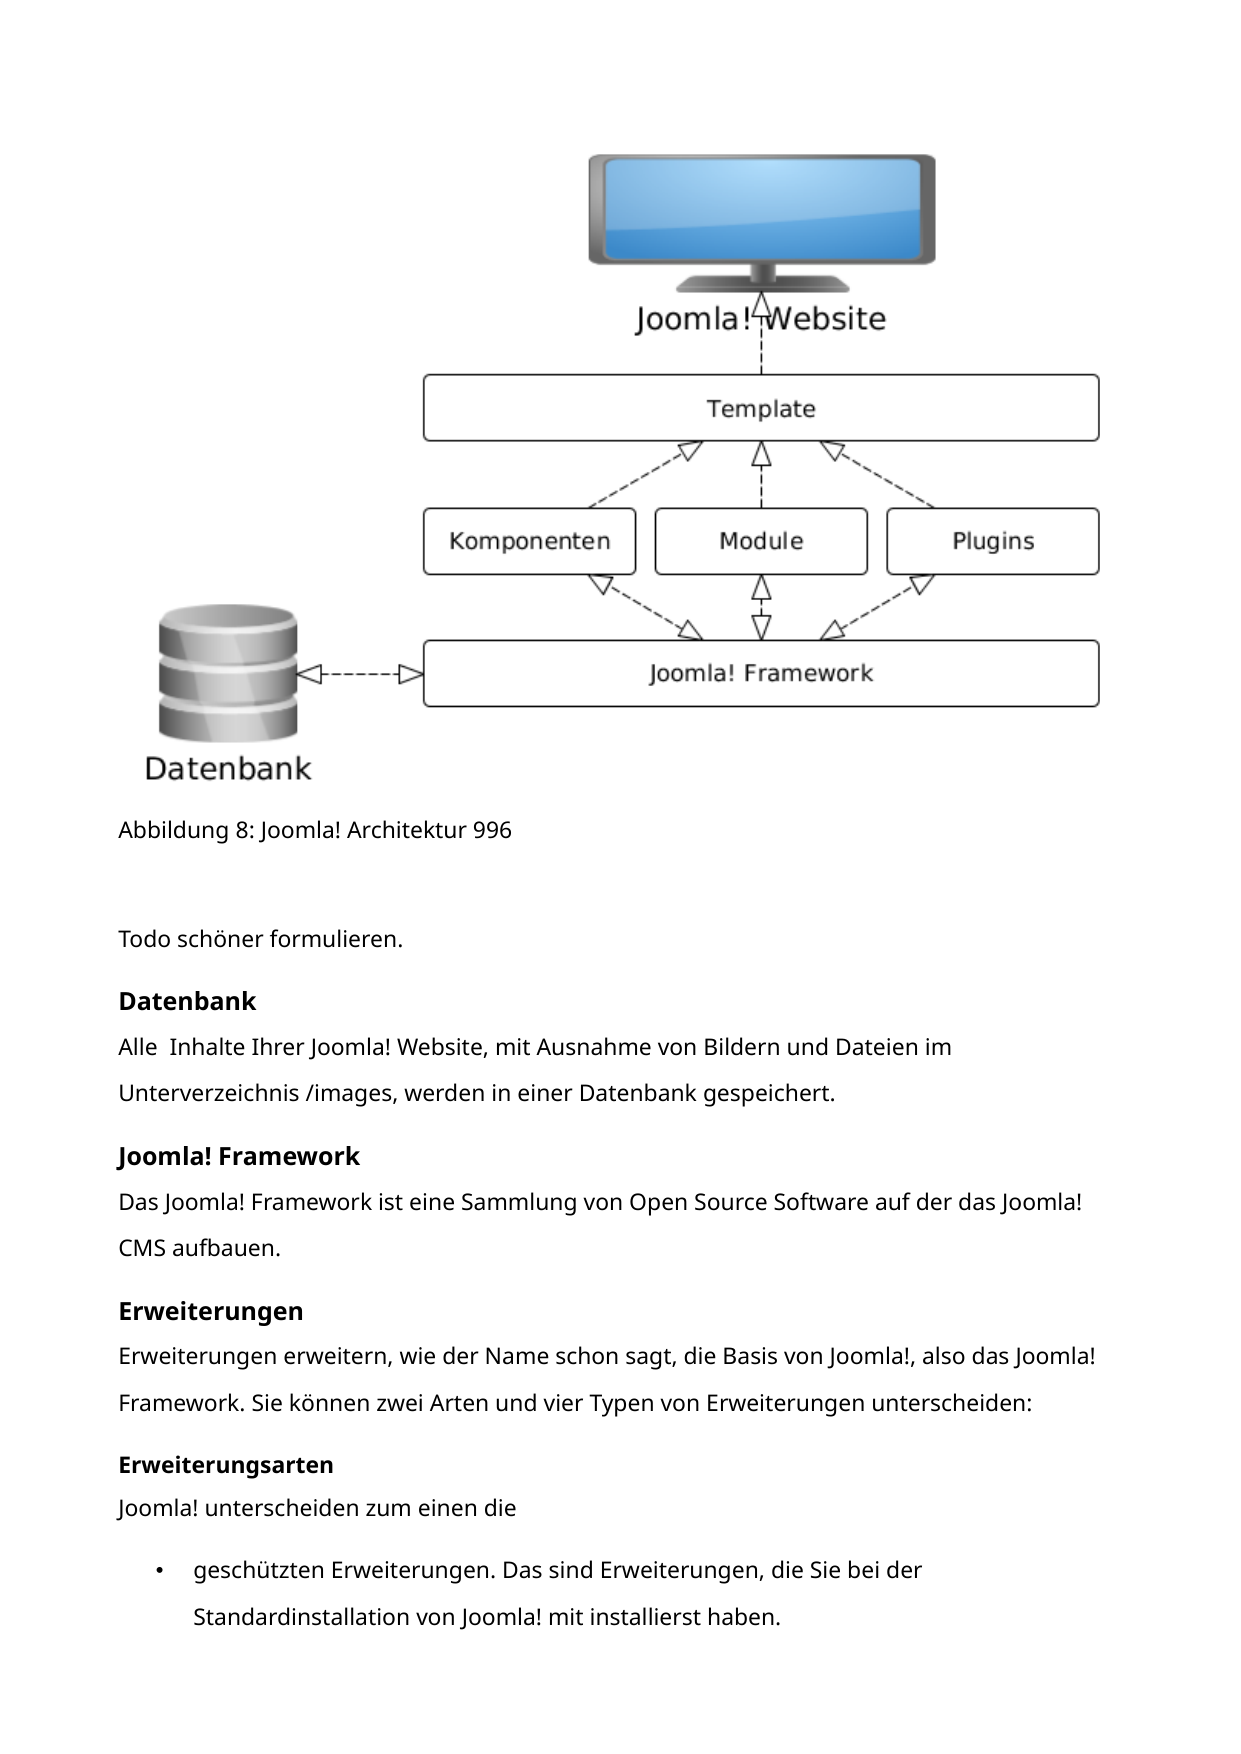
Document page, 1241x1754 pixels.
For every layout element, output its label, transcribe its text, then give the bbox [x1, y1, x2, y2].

text Todo schöner formulieren. [118, 922, 1122, 954]
text Das Joomla! Framework ist eine Sammlung von Open Source Software auf der das Joomla! CMS aufbauen. [118, 1185, 1122, 1263]
list geschützten Erweiterungen. Das sind Erweiterungen, die Sie bei der Standardinstallation von Joomla! mit installierst haben. [156, 1554, 1122, 1632]
text Alle Inhalte Ihrer Joomla! Website, mit Ausnahme von Bildern und Dateien im Unterverzeichnis /images, werden in einer Datenbank gespeichert. [118, 1031, 1122, 1109]
subtitle Erweiterungsarten [118, 1449, 1122, 1480]
text Abbildung 8: Joomla! Architektur 996 [118, 815, 1122, 845]
subtitle Erweiterungen [118, 1294, 1122, 1328]
picture [118, 130, 1123, 815]
subtitle Joomla! Framework [118, 1139, 1122, 1173]
subtitle Datenbank [118, 984, 1122, 1018]
text Erweiterungen erweitern, wie der Name schon sagt, die Basis von Joomla!, also das Joomla! Framework. Sie können zwei Arten und vier Typen von Erweiterungen unterscheiden: [118, 1340, 1122, 1418]
text Joomla! unterscheiden zum einen die [118, 1492, 1122, 1524]
